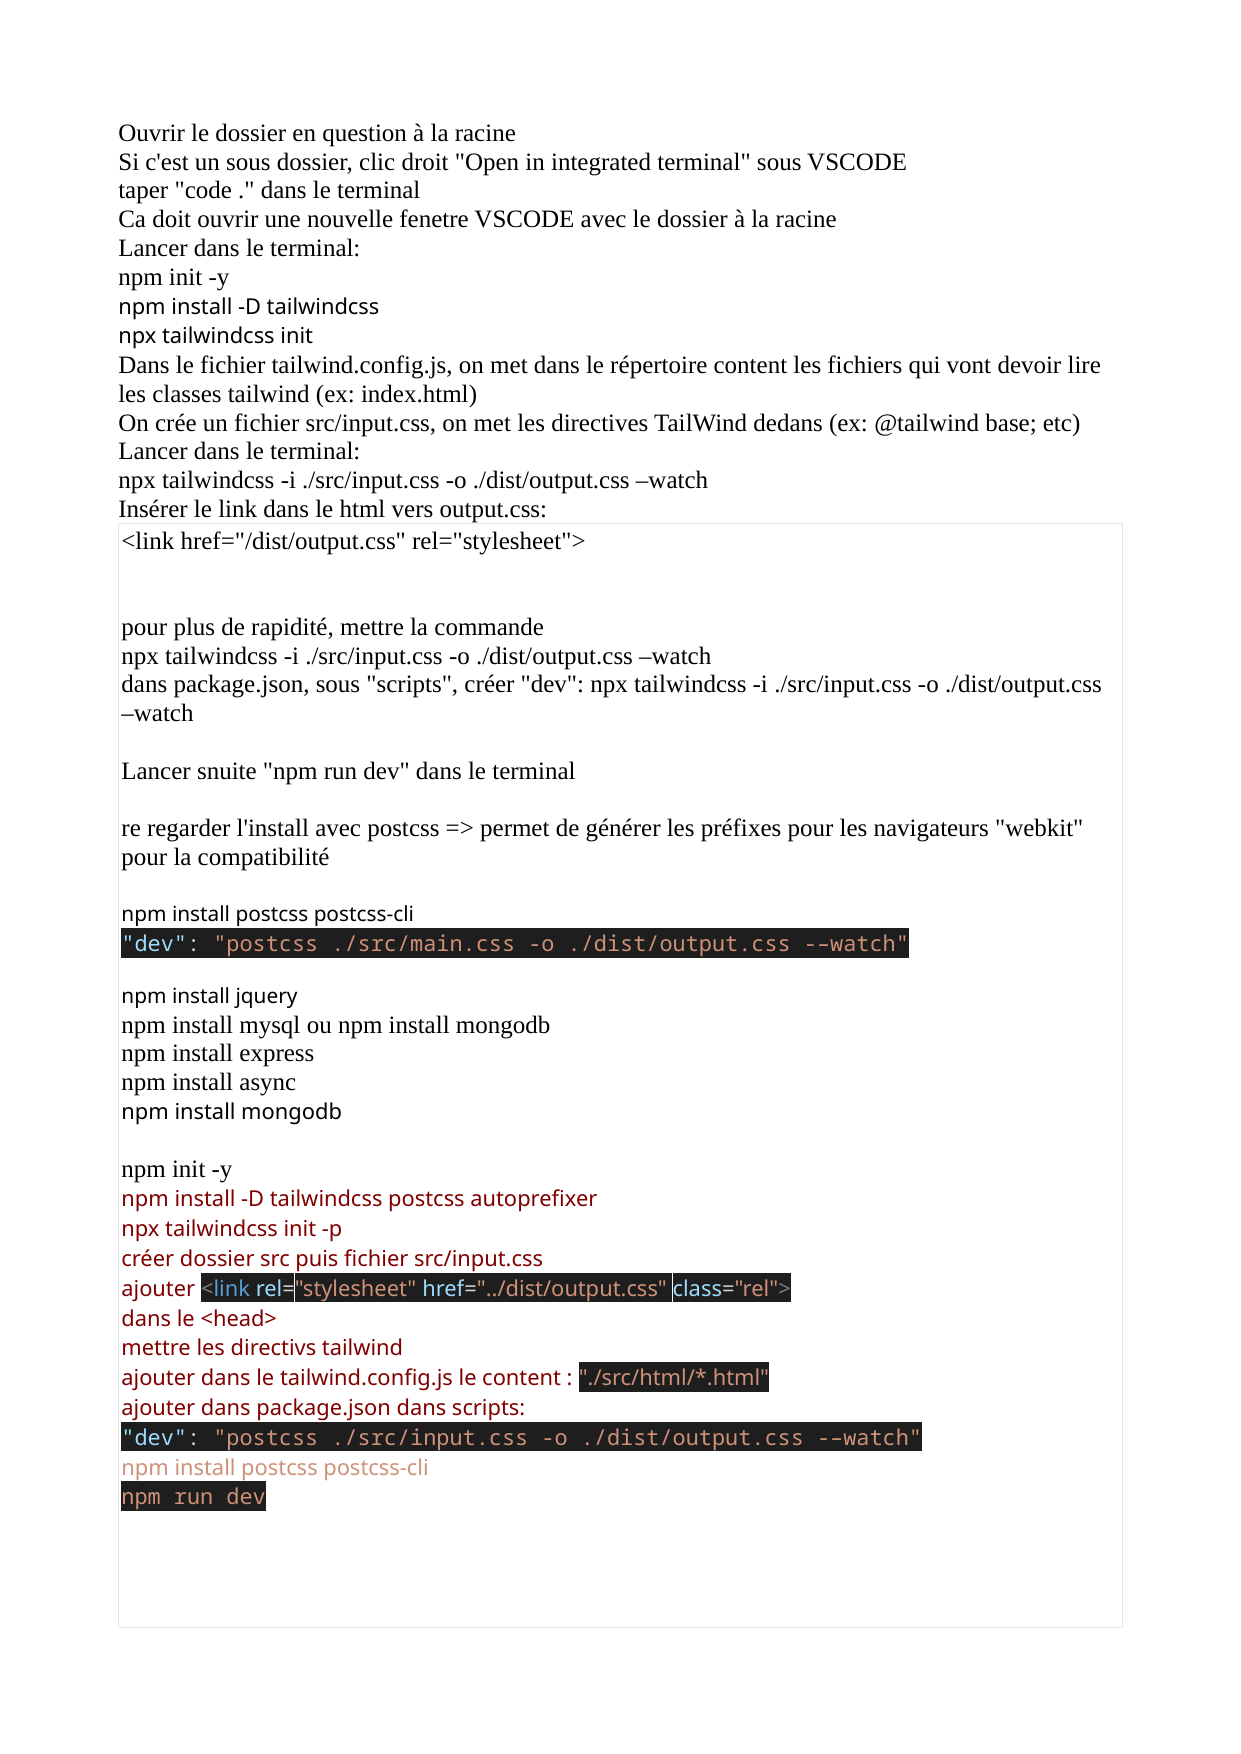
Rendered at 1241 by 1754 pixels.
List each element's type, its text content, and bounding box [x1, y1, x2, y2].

text Si c'est un sous dossier, clic droit "Open in integrated terminal" sous VSCODE [118, 147, 1122, 176]
text ajouter dans le tailwind.config.js le content : "./src/html/*.html" [119, 1359, 1122, 1389]
text dans package.json, sous "scripts", créer "dev": npx tailwindcss -i ./src/input.css -o ./dist/output.css –watch [119, 666, 1122, 727]
text ajouter <link rel="stylesheet" href="../dist/output.css" class="rel"> [119, 1270, 1122, 1299]
text npm install -D tailwindcss postcss autoprefixer [119, 1180, 1122, 1210]
text npm init -y [118, 262, 1122, 291]
text npm install async [119, 1064, 1122, 1093]
text Lancer dans le terminal: [118, 233, 1122, 262]
text Lancer dans le terminal: [118, 436, 1122, 465]
text Ca doit ouvrir une nouvelle fenetre VSCODE avec le dossier à la racine [118, 204, 1122, 233]
text On crée un fichier src/input.css, on met les directives TailWind dedans (ex: @tailwind base; etc) [118, 408, 1122, 436]
text "dev": "postcss ./src/main.css -o ./dist/output.css -–watch" [119, 925, 1122, 958]
text ajouter dans package.json dans scripts: [119, 1389, 1122, 1419]
text "dev": "postcss ./src/input.css -o ./dist/output.css -–watch" [119, 1419, 1122, 1448]
text npx tailwindcss init -p [119, 1210, 1122, 1240]
text npx tailwindcss -i ./src/input.css -o ./dist/output.css –watch [118, 465, 1122, 494]
text Dans le fichier tailwind.config.js, on met dans le répertoire content les fichiers qui vont devoir lire les classes tailwind (ex: index.html) [118, 350, 1122, 408]
text npm install jquery [119, 978, 1122, 1007]
text Insérer le link dans le html vers output.css: [118, 494, 1122, 523]
text <link href="/dist/output.css" rel="stylesheet"> [119, 524, 1122, 554]
text dans le <head> [119, 1299, 1122, 1329]
text Ouvrir le dossier en question à la racine [118, 118, 1122, 147]
text mettre les directivs tailwind [119, 1329, 1122, 1359]
text npm install -D tailwindcss [118, 291, 1122, 320]
text re regarder l'install avec postcss => permet de générer les préfixes pour les navigateurs "webkit" pour la compatibilité [119, 810, 1122, 871]
text taper "code ." dans le terminal [118, 176, 1122, 204]
text npx tailwindcss -i ./src/input.css -o ./dist/output.css –watch [119, 638, 1122, 666]
text npm install postcss postcss-cli [119, 896, 1122, 925]
text npx tailwindcss init [118, 320, 1122, 350]
text npm install mongodb [119, 1093, 1122, 1126]
text npm install express [119, 1036, 1122, 1064]
text npm install mysql ou npm install mongodb [119, 1007, 1122, 1036]
text Lancer snuite "npm run dev" dans le terminal [119, 753, 1122, 784]
text npm install postcss postcss-cli [119, 1448, 1122, 1478]
text créer dossier src puis fichier src/input.css [119, 1240, 1122, 1270]
text pour plus de rapidité, mettre la commande [119, 609, 1122, 638]
text npm run dev [119, 1478, 1122, 1511]
text npm init -y [119, 1152, 1122, 1180]
